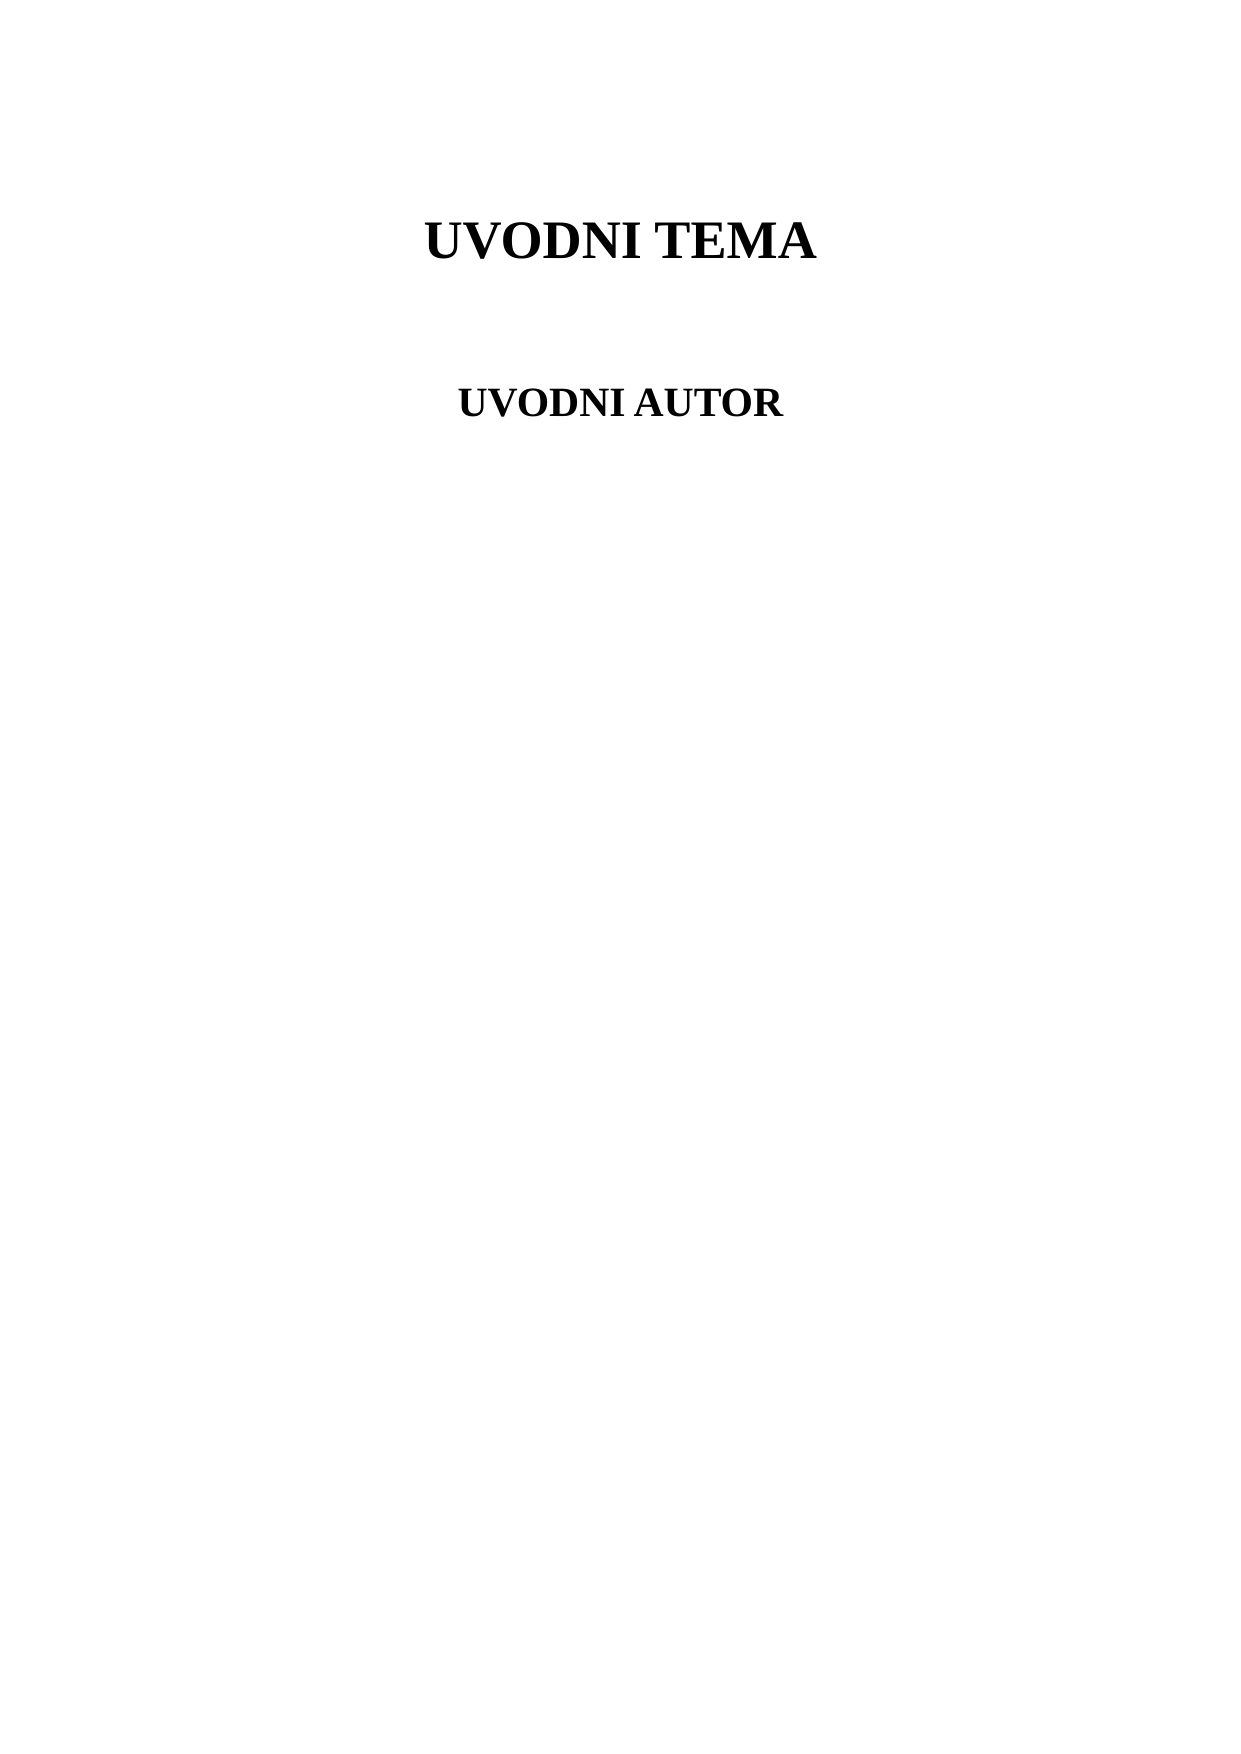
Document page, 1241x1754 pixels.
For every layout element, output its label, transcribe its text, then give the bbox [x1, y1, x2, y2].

text UVODNI TEMA [150, 208, 1090, 271]
text Uvodni AUTOR [150, 377, 1090, 425]
